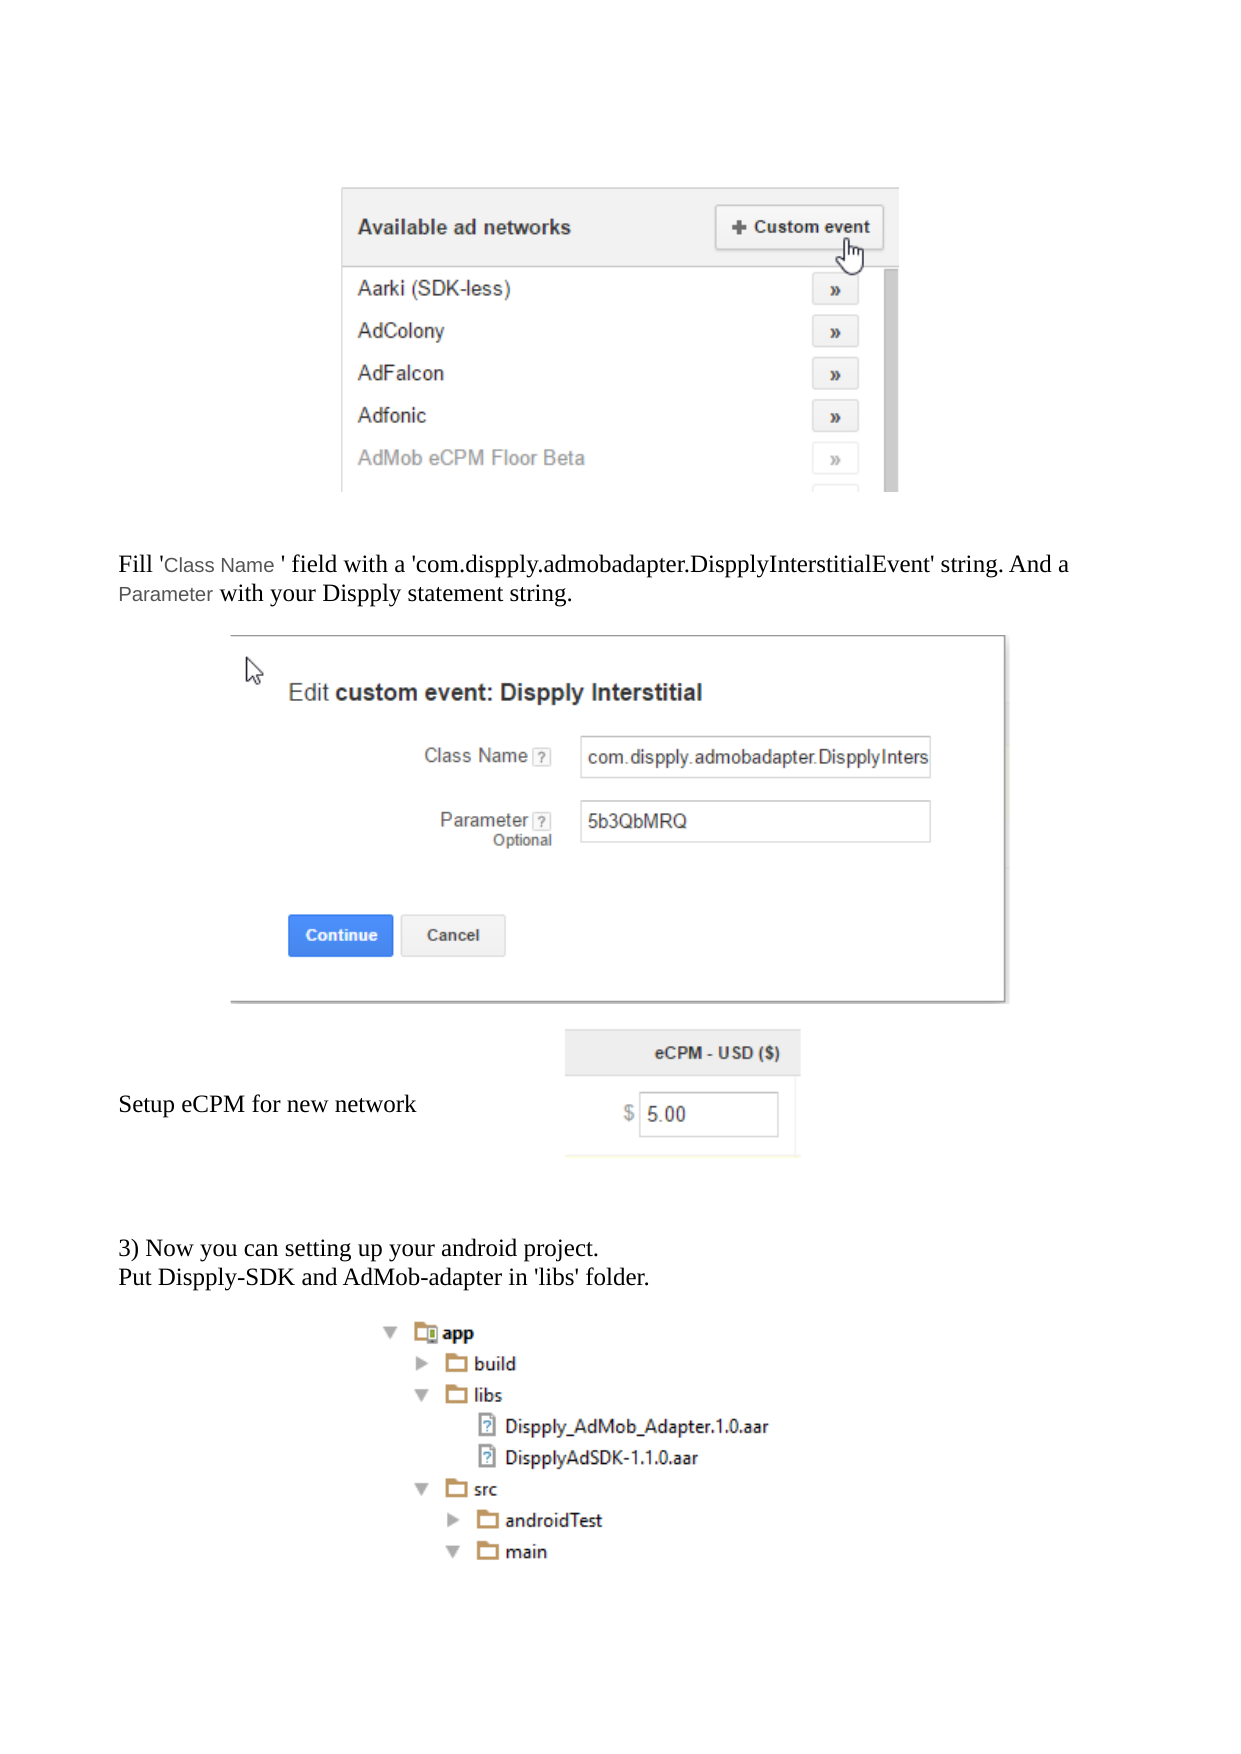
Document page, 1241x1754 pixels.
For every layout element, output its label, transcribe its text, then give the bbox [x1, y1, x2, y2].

text 3) Now you can setting up your android project. [118, 1233, 1122, 1262]
picture [363, 1319, 878, 1571]
text Put Dispply-SDK and AdMob-adapter in 'libs' folder. [118, 1262, 1122, 1291]
picture [230, 635, 1010, 1004]
text [801, 1089, 1122, 1118]
picture [341, 175, 899, 492]
picture [564, 1009, 801, 1158]
text Setup eCPM for new network [118, 1089, 564, 1118]
text Fill 'Class Name ' field with a 'com.dispply.admobadapter.DispplyInterstitialEvent' string. And a Parameter with your Dispply statement string. [118, 549, 1122, 607]
